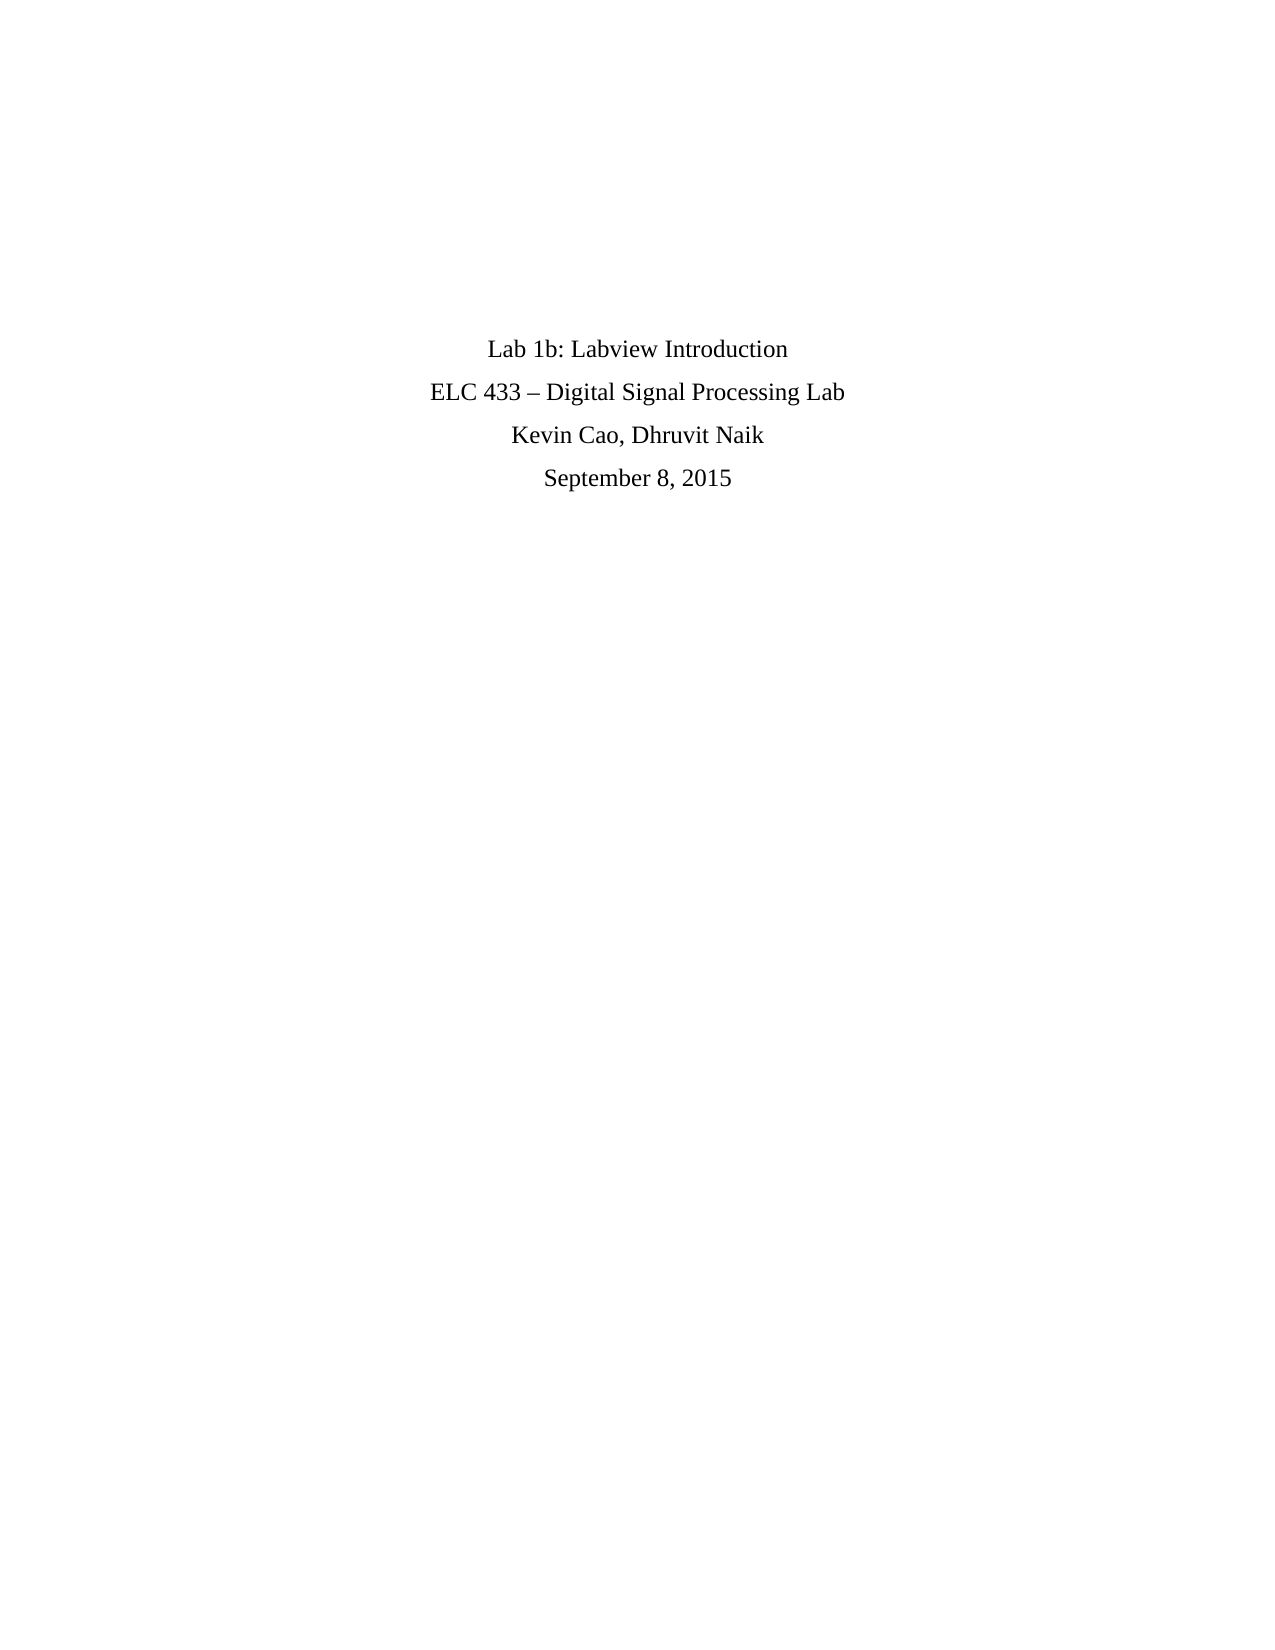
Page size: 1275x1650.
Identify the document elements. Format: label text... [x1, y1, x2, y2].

text September 8, 2015 [150, 463, 1125, 492]
text ELC 433 – Digital Signal Processing Lab [150, 377, 1125, 406]
text Lab 1b: Labview Introduction [150, 334, 1125, 362]
text Kevin Cao, Dhruvit Naik [150, 420, 1125, 449]
